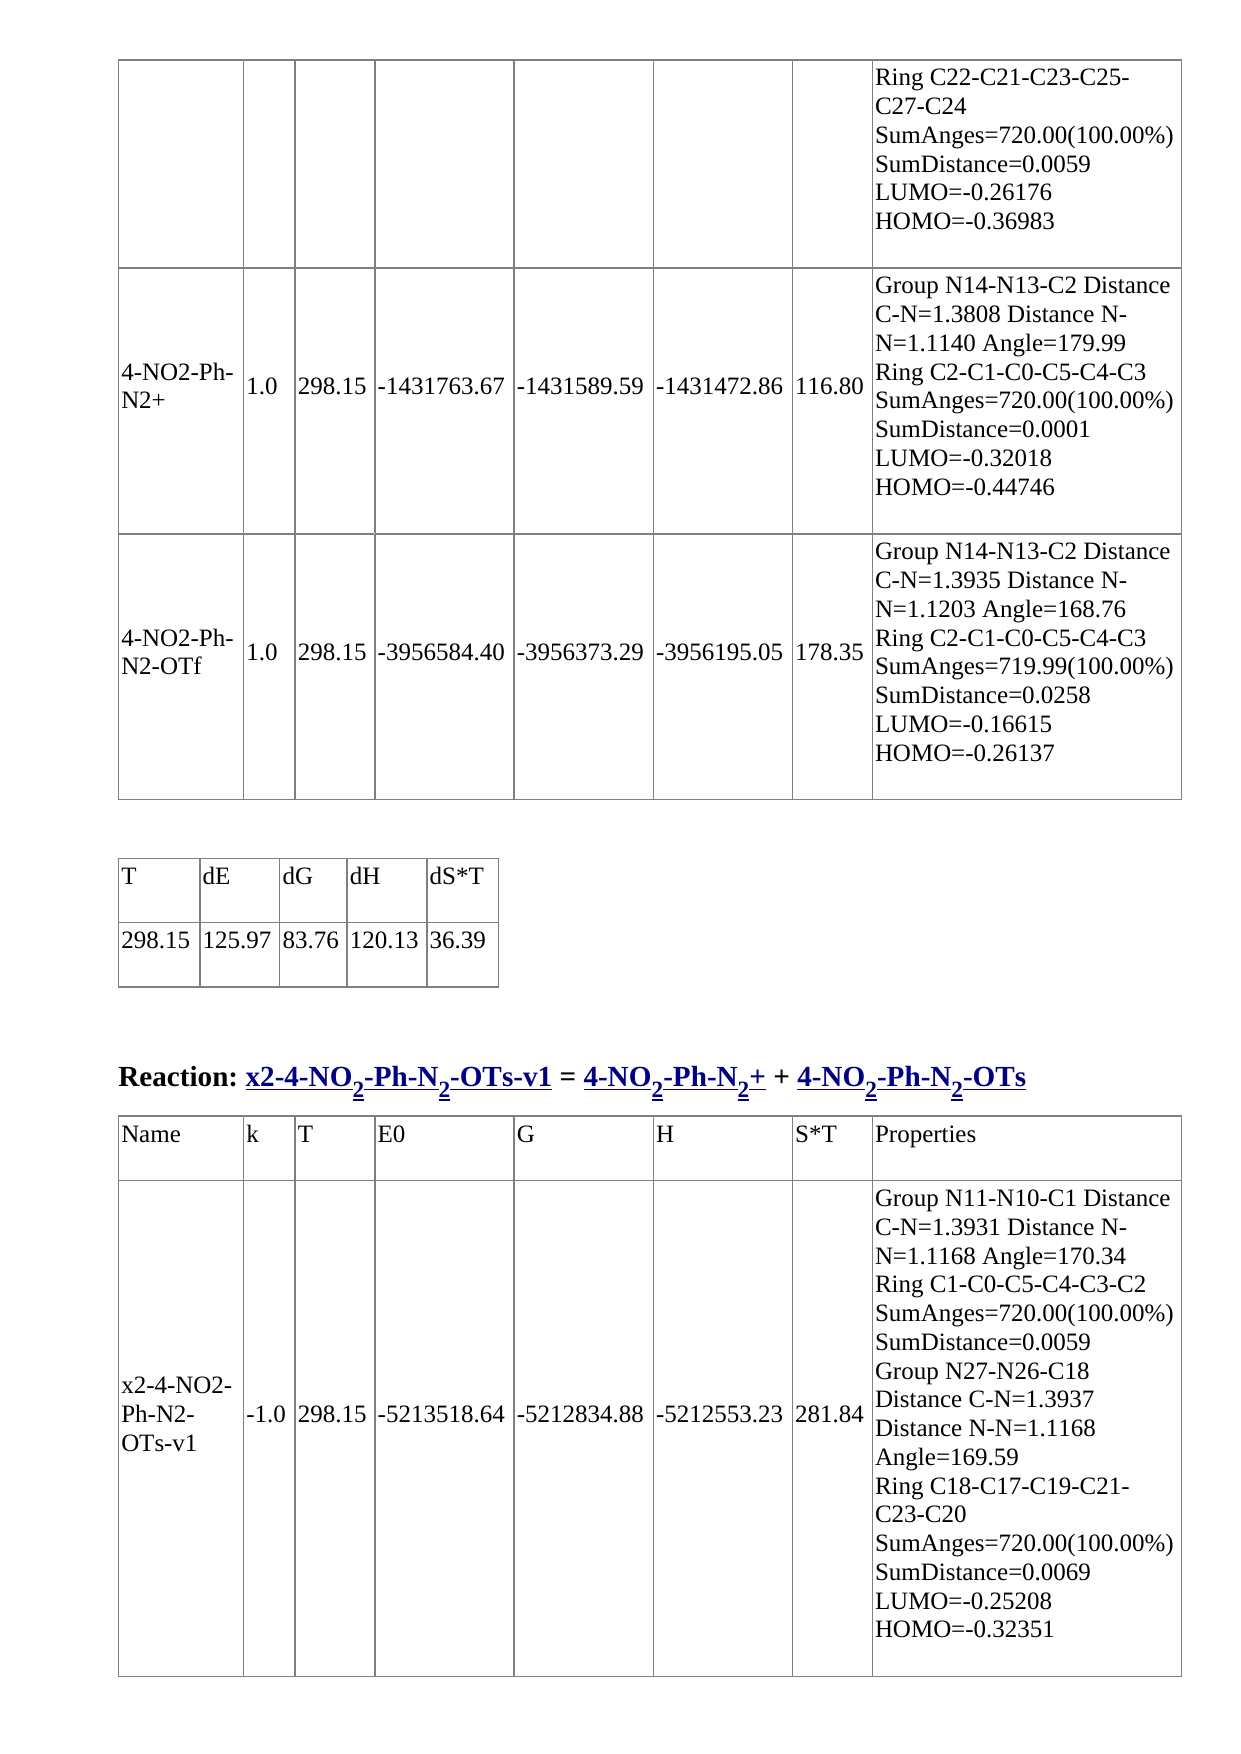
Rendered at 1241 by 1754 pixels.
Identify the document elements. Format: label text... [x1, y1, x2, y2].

table_cell -3956373.29 [515, 535, 653, 799]
table_cell 281.84 [793, 1181, 872, 1676]
table_cell 298.15 [296, 1181, 374, 1676]
table_cell Group N14-N13-C2 Distance C-N=1.3935 Distance N-N=1.1203 Angle=168.76 Ring C2-C1-C0-C5-C4-C3 SumAnges=719.99(100.00%) SumDistance=0.0258 LUMO=-0.16615 HOMO=-0.26137 [873, 535, 1181, 799]
table_cell 4-NO2-Ph-N2+ [119, 269, 243, 533]
table_cell Group N14-N13-C2 Distance C-N=1.3808 Distance N-N=1.1140 Angle=179.99 Ring C2-C1-C0-C5-C4-C3 SumAnges=720.00(100.00%) SumDistance=0.0001 LUMO=-0.32018 HOMO=-0.44746 [873, 269, 1181, 533]
table_header T [296, 1117, 374, 1180]
table_cell 120.13 [348, 923, 426, 986]
table_cell 36.39 [428, 923, 498, 986]
table_cell [296, 61, 374, 267]
table_header dE [201, 859, 279, 922]
table_cell 83.76 [280, 923, 346, 986]
table_cell 4-NO2-Ph-N2-OTf [119, 535, 243, 799]
table_cell 1.0 [244, 535, 294, 799]
table_cell [119, 61, 243, 267]
table_cell 298.15 [119, 923, 199, 986]
table_header H [654, 1117, 792, 1180]
table_cell -5212553.23 [654, 1181, 792, 1676]
table_header Properties [873, 1117, 1181, 1180]
table_cell -3956195.05 [654, 535, 792, 799]
table_header k [244, 1117, 294, 1180]
table_cell 178.35 [793, 535, 872, 799]
table_cell 298.15 [296, 535, 374, 799]
table_cell -5212834.88 [515, 1181, 653, 1676]
table_cell [654, 61, 792, 267]
table_cell -1431472.86 [654, 269, 792, 533]
table_header E0 [376, 1117, 513, 1180]
table_header S*T [793, 1117, 872, 1180]
table_header Name [119, 1117, 243, 1180]
table_cell [376, 61, 513, 267]
table_cell [793, 61, 872, 267]
table_cell -5213518.64 [376, 1181, 513, 1676]
table_cell 298.15 [296, 269, 374, 533]
table_header dS*T [428, 859, 498, 922]
table_header G [515, 1117, 653, 1180]
table_cell 125.97 [201, 923, 279, 986]
table_cell 116.80 [793, 269, 872, 533]
table_cell -1431589.59 [515, 269, 653, 533]
table_cell [244, 61, 294, 267]
table_cell -1.0 [244, 1181, 294, 1676]
table_header dG [280, 859, 346, 922]
table_cell x2-4-NO2-Ph-N2-OTs-v1 [119, 1181, 243, 1676]
table_cell 1.0 [244, 269, 294, 533]
subtitle Reaction: x2-4-NO2-Ph-N2-OTs-v1 = 4-NO2-Ph-N2+ + 4-NO2-Ph-N2-OTs [118, 1059, 1181, 1103]
table_cell Ring C22-C21-C23-C25-C27-C24 SumAnges=720.00(100.00%) SumDistance=0.0059 LUMO=-0.26176 HOMO=-0.36983 [873, 61, 1181, 267]
table_cell [515, 61, 653, 267]
table_cell -3956584.40 [376, 535, 513, 799]
table_cell Group N11-N10-C1 Distance C-N=1.3931 Distance N-N=1.1168 Angle=170.34 Ring C1-C0-C5-C4-C3-C2 SumAnges=720.00(100.00%) SumDistance=0.0059 Group N27-N26-C18 Distance C-N=1.3937 Distance N-N=1.1168 Angle=169.59 Ring C18-C17-C19-C21-C23-C20 SumAnges=720.00(100.00%) SumDistance=0.0069 LUMO=-0.25208 HOMO=-0.32351 [873, 1181, 1181, 1676]
table_header T [119, 859, 199, 922]
table_header dH [348, 859, 426, 922]
table_cell -1431763.67 [376, 269, 513, 533]
